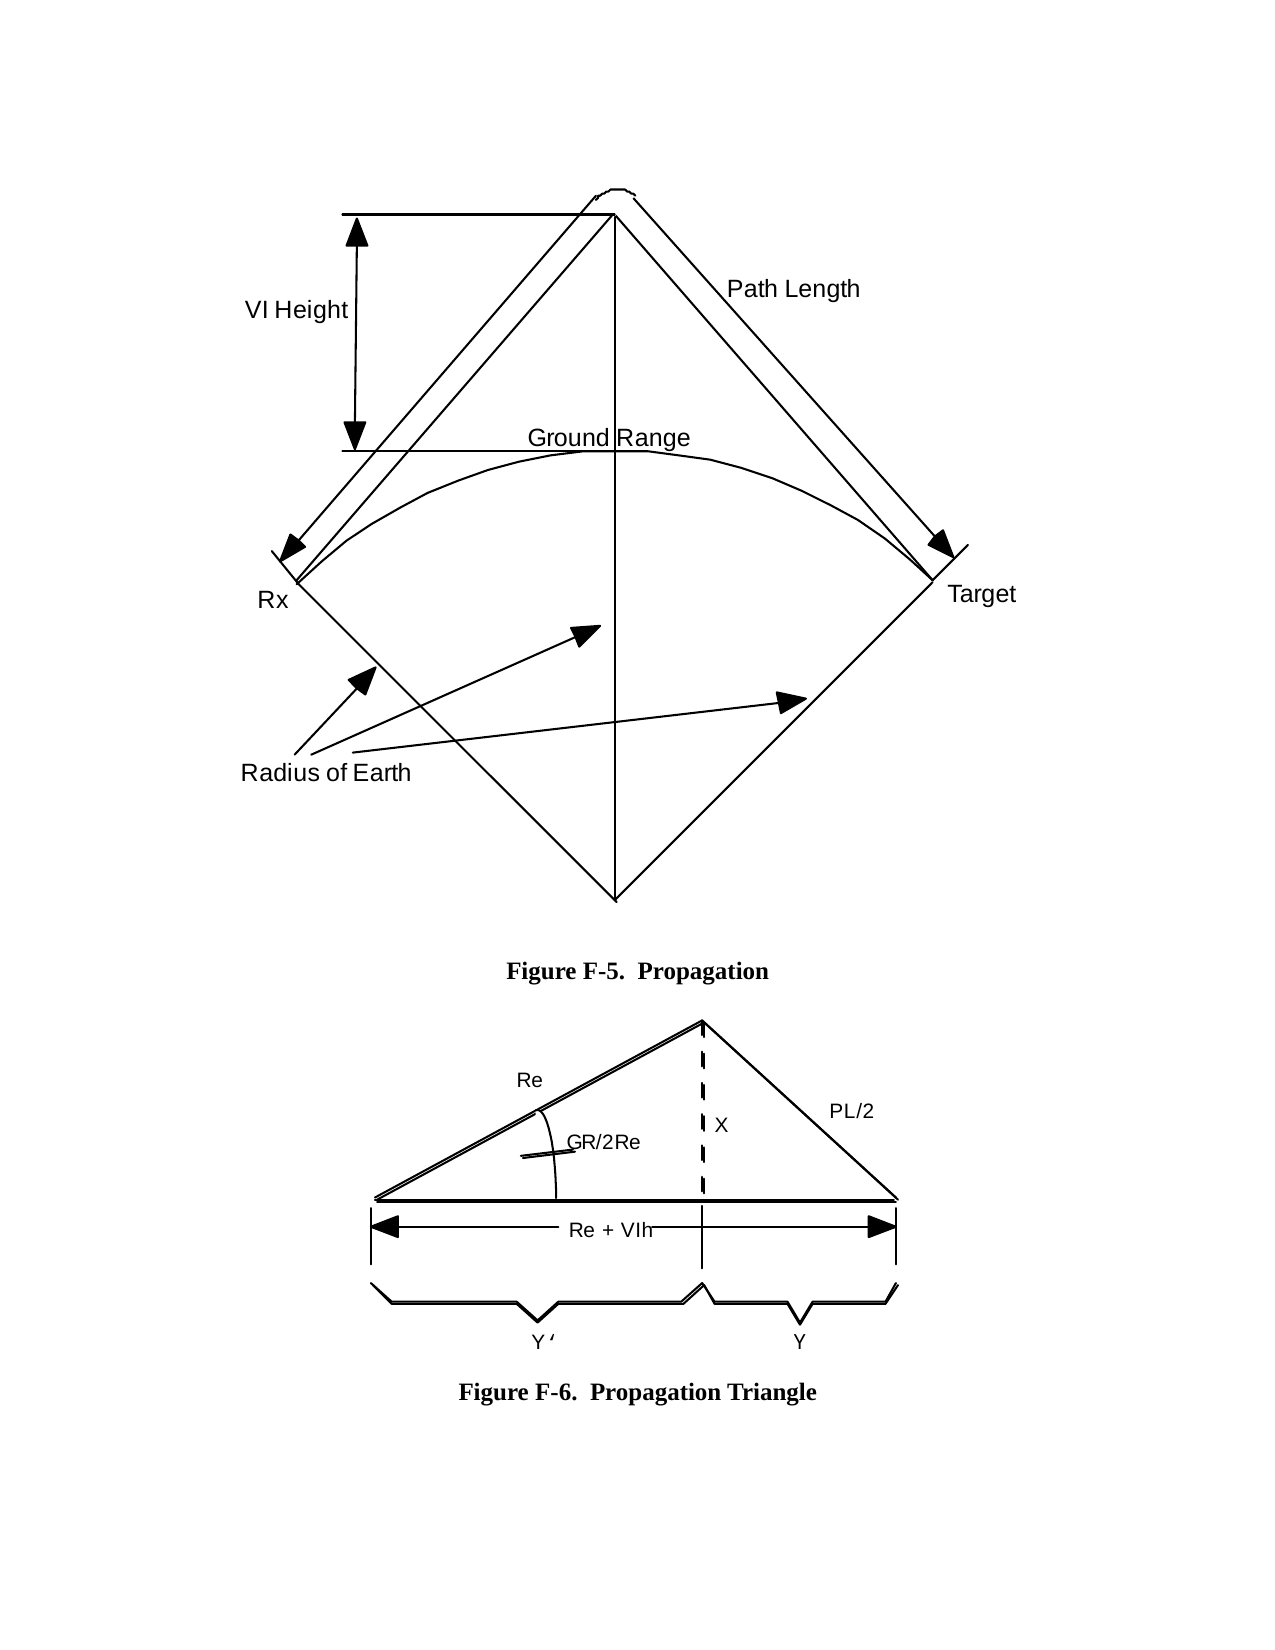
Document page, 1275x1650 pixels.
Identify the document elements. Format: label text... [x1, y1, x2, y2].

text Figure F‑6. Propagation Triangle [150, 1377, 1125, 1405]
text Figure F‑5. Propagation [150, 956, 1125, 985]
